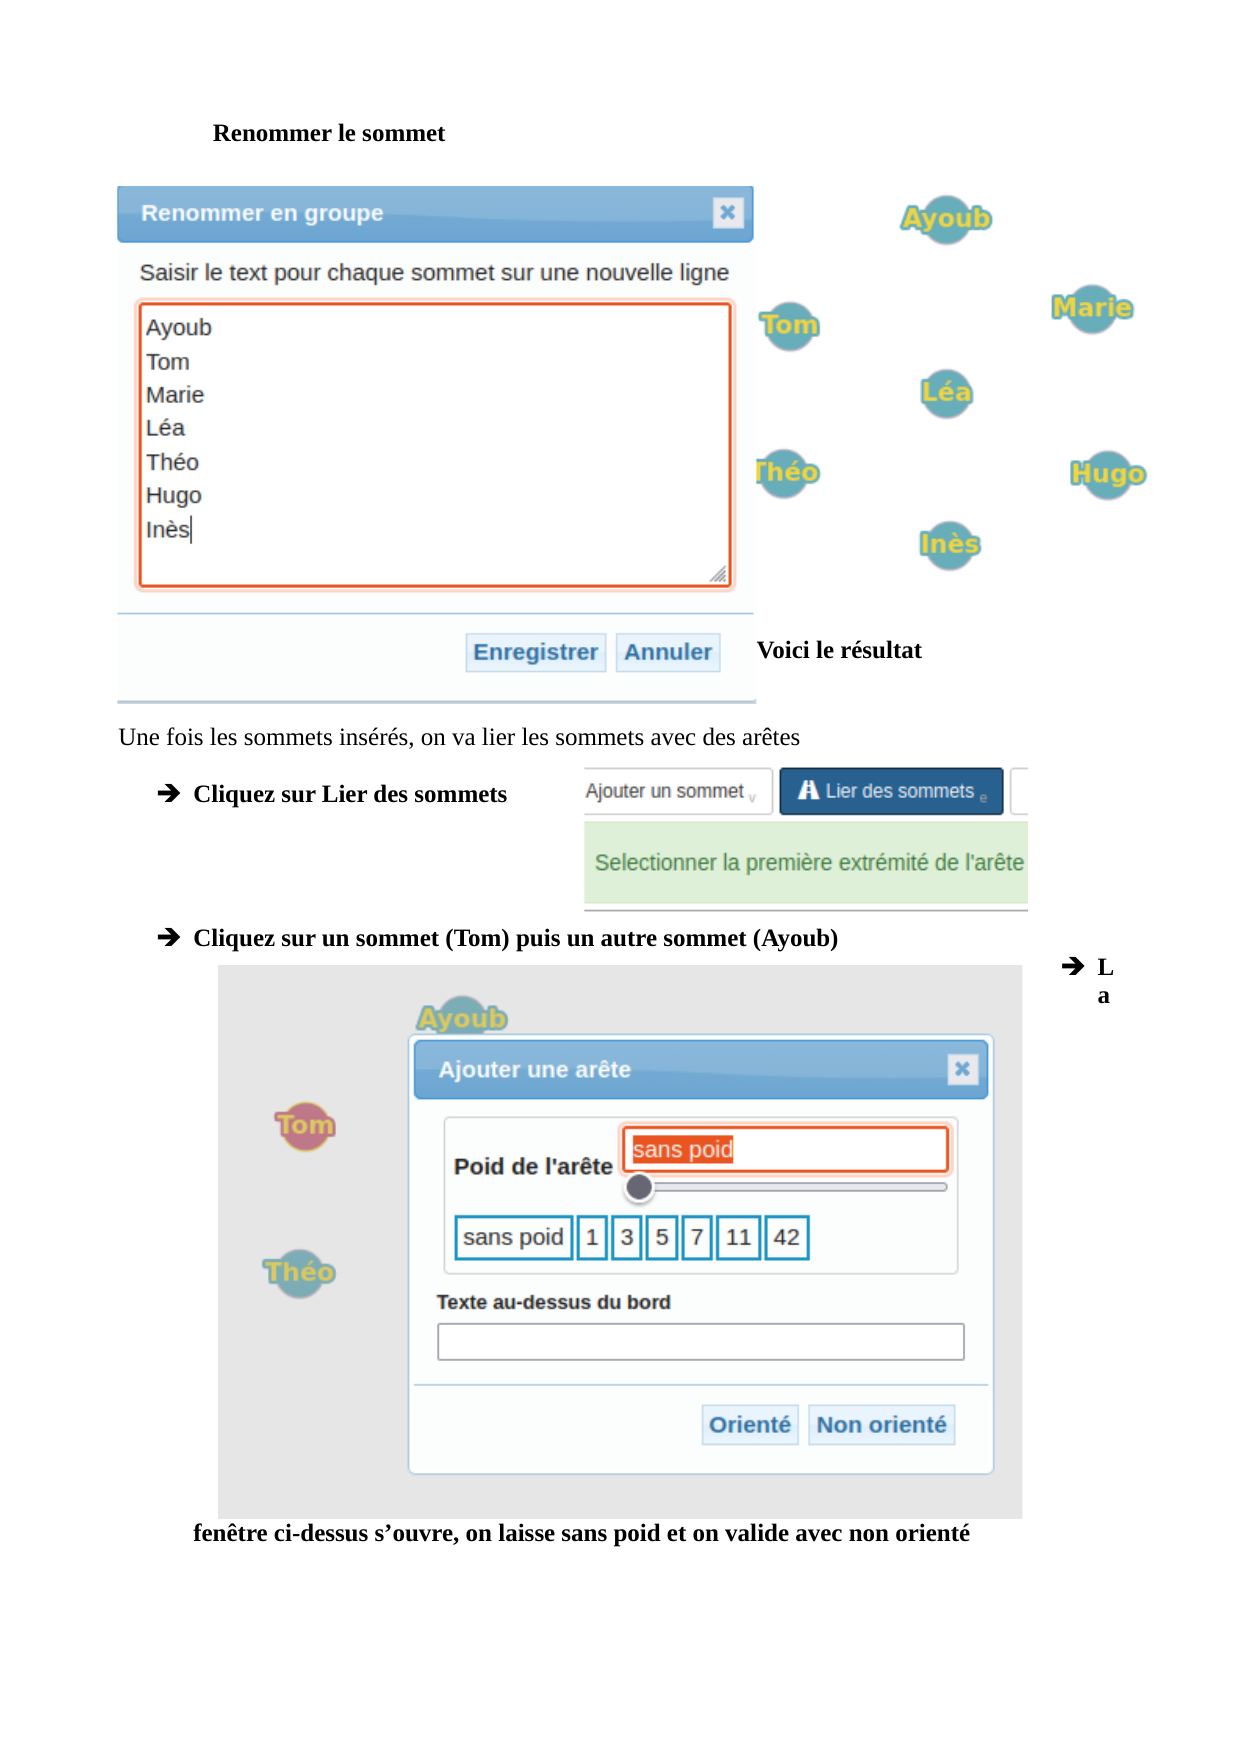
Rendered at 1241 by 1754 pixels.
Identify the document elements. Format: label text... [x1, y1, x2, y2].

list Renommer le sommet [189, 118, 1122, 147]
list Cliquez sur un sommet (Tom) puis un autre sommet (Ayoub) [156, 923, 1122, 952]
text Voici le résultat [757, 636, 1122, 664]
text Une fois les sommets insérés, on va lier les sommets avec des arêtes [118, 722, 1122, 751]
list La fenêtre ci-dessus s’ouvre, on laisse sans poid et on valide avec non orienté [156, 952, 1122, 1547]
list Cliquez sur Lier des sommets [156, 779, 584, 808]
picture [117, 186, 1160, 704]
list [1028, 779, 1122, 808]
picture [584, 761, 1028, 918]
picture [217, 965, 1023, 1519]
